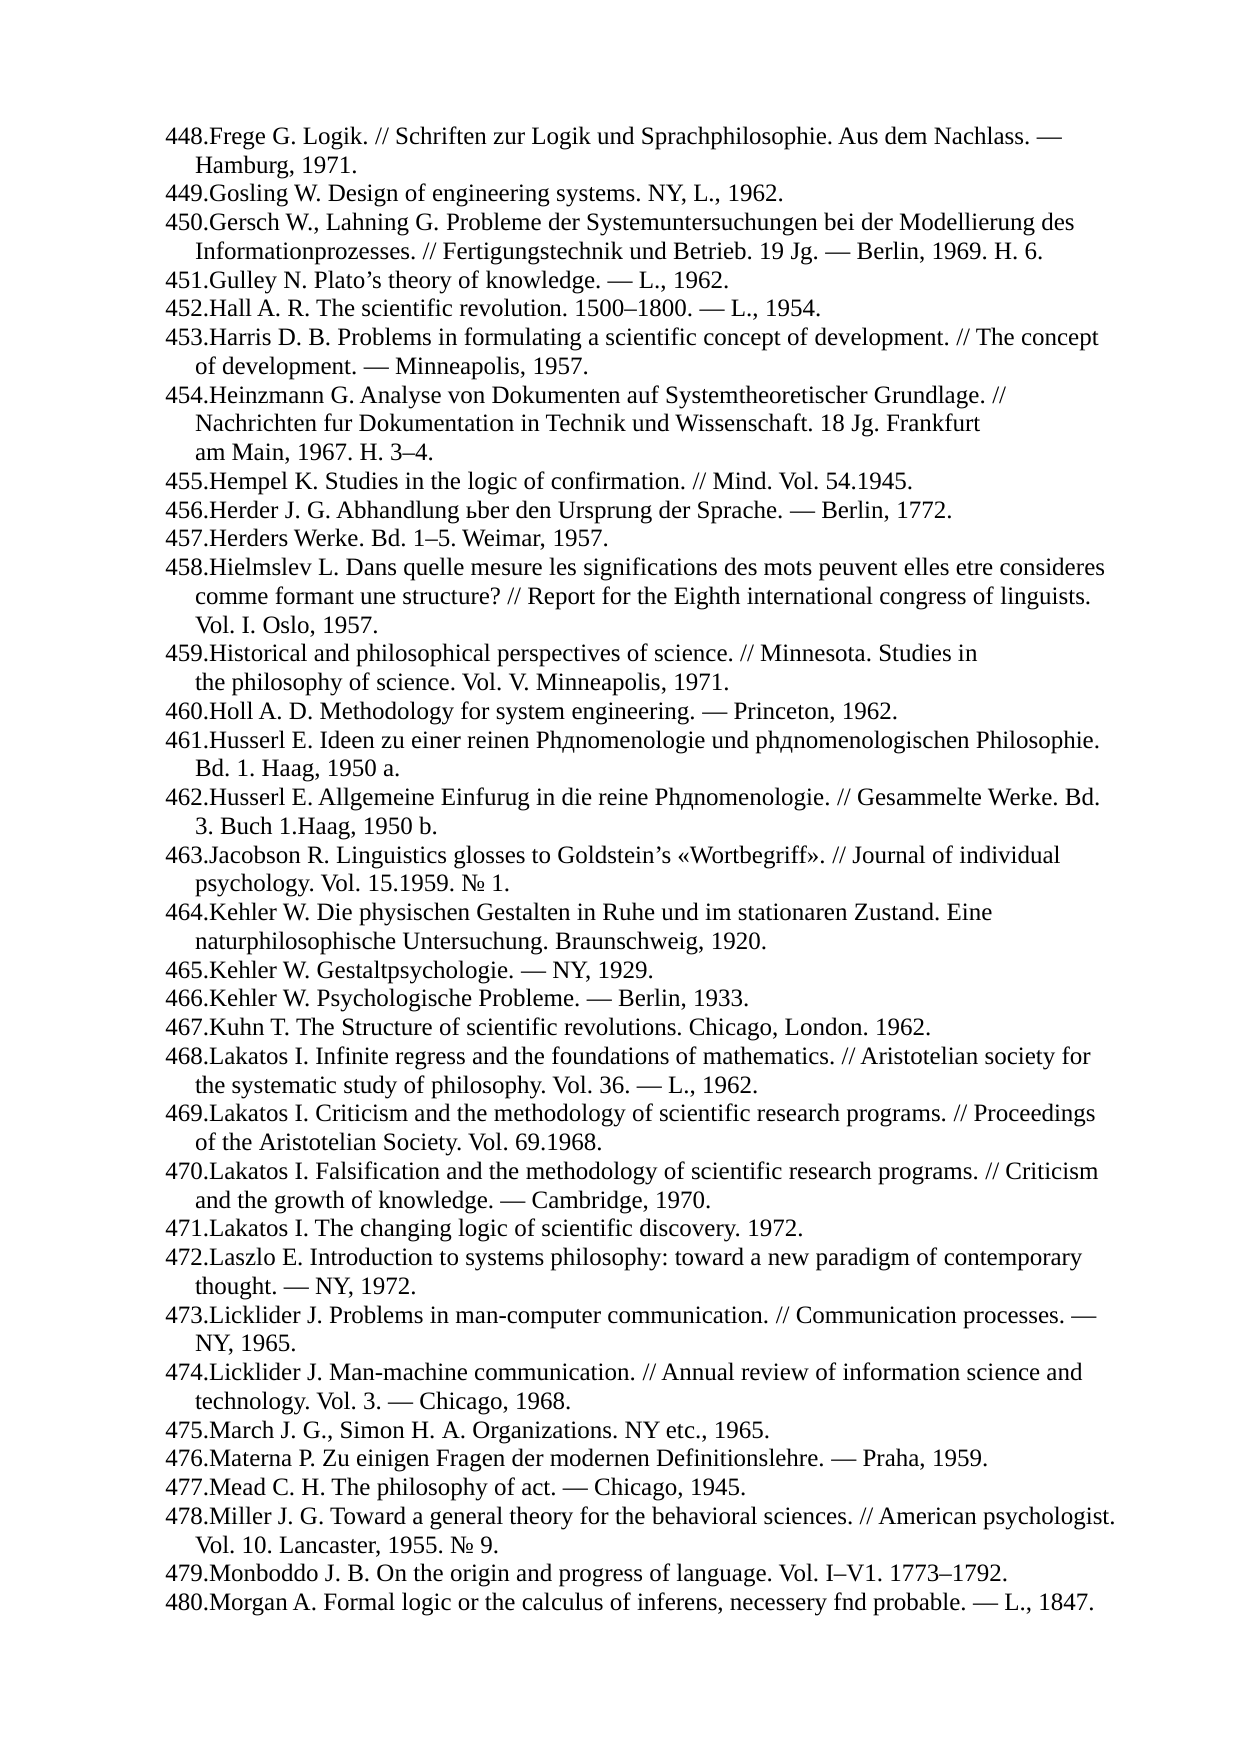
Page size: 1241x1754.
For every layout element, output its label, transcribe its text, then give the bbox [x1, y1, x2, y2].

table_header I. Работы Г. П. Щедровицкого 1957 a* Щедровицкий Г. П. «Языковое мышление» и его анализ. // Вопросы языкознания. 1957. № 1. (С. 449–465 наст. изд.). b Щедровицкий Г. П., Алексеев Н. Г. О возможных путях исследования мышления как деятельности. // Докл. АПН РСФСР. 1957. № 3; 1958. № 1,4; 1959. № 1,2, 4; 1960. № 2,4, 5,6; 1961. № 4,5; 1962. № 2–6. 1958 a* Щедровицкий Г. П. О некоторых моментах в развитии понятий. // «Вопросы философии», 1958. № 6. (С. 577–589 наст. изд.). b* Щедровицкий Г. П. О строении атрибутивного знания. Сообщения I–VI. // Докл. АПН РСФСР. 1958. № 1,4; 1959. № 1,2, 4; 1960. № 6. (С. 590–630 наст. изд.). 1959 Щедровицкий Г. П., Ладенко И. С. О некоторых принципах генетического исследования мышления. // Тезисы доклада на I съезде Общества психологов. Вып. 1. — М., 1959. 1960 a* Щедровицкий Г. П. К анализу процессов решения задач. // Докл. АПН РСФСР. 1960. № 5. (С. 667–672 наст. изд.). b Щедровицкий Г. П. Опыт анализа сложного рассуждения, содержащего решение математической задачи. (На правах рукописи). — М., 1960. c* Щедровицкий Г. П. и другие. Принцип «параллелизма формы и содержания мышления» и его значение для традиционных логических и психологических исследований. Сообщ. I–IV. // Докл. АПН РСФСР. 1960. № 2,4; 1961. № 4,5. (С. 1–33 наст. изд.). 1961 a Щедровицкий Г. П. О взаимоотношении формальной логики и неопозитивистской «логики науки». // Диалектический материализм и современный позитивизм. — М., 1961. b Щедровицкий Г. П. Технология мышления. // Известия. 1961. № 234. 1962 a* Щедровицкий Г. П. О различии исходных понятий «формальной» и «содержательной» логик. // Методология и логика наук. Учёные зап. Том. ун-та. № 41. — Томск, 1962. (С. 34–49 наст. изд.). b Щедровицкий Г. П. Усвоение мышления и проблемы творческой активности учащихся // О психологических особенностях творческой активности учащихся. Тезисы доклада на межвуз. конф. — М., 1962. с Щедровнцкий Г. П., Якобсон С. Г. К анализу процессов решения простых арифметических задач. Сообщения I–V. // Докл. АПН РСФСР. 1962. № 2–6. 1963 a Щедровицкий Г. П. О месте логики в психолого-педагогических исследованиях. // Тезисы доклада на II съезде Общества психологов. Вып. 2. — М., 1963. b Щедровицкий Г. П. К методологии педагогического исследования игры. // Материалы к симпозиуму. Ротапринт (Библиотека имени В. И. Ленина). — М., 1963. c* Щедровицкий Г. П. Методологические замечания к проблеме происхождения языка. // Науч. докл. высшей школы. Филологические науки. 1963. № 2. (С. 299–316 наст. изд.). d Якобсон С. Г., Щедровицкий Г. П. Логико-психологический анализ способов решения простых арифметических задач. // Тезисы доклада на II съезде Общества психологов. Вып. 2. — М., 1963. 1964 a* Щедровицкий Г. П. Проблемы методологии системного исследования. — М., 1964. (С. 155–196 наст. изд.). b* Щедровицкий Г. П. Игра и «детское общество». // Дошкольное воспитание. 1964. № 4. (С. 673–681 наст. изд.). c* Щедровицкий Г. П. О принципах анализа объективной структуры мыслительной деятельности на основе понятий содержательно-генетической логики. // Вопросы психологии. 1964. № 2. (С. 466–473 наст. изд.). d Щедровицкий Г. П. Место логических и психологических методов в педагогической науке. // «Вопросы философии», 1964. № 7. е Щедровицкий Г. П. О необходимости типологических исследований в психологии и педагогике. // Вопросы активизации мышления и творческой деятельности учащихся. Тезисы доклада на межвуз. конф. — М., 1964. f Щедровицкий Г. П. К характеристике критериев интеллектуального развития ребёнка. // Вопросы психологии. Тезисы доклада на респ. психол. конф. — Киев, 1964. g Щедровицкий Г. П., Костеловский В. А. К анализу средств и процессов познания пространственной формы. Сообщения I–II. // Новые исследования в педагогических науках. Вып. 2,4. — М., 1964–1965. h* Щедровицкий Г. П., Садовский В. Н. К характеристике основных направлений исследования знака в логике; психологии и языкознании. Сообщения I — III. // Новые исследования в педагогических науках, Вып. 2,4, 5. — М., 1964–1965. (С. 515–539 наст. изд.). i Щедровицкий Г. П., Юдин Э. Г. О применении понятия управления в психологических и педагогических исследованиях. // Вопросы активизации мышления и творческой деятельности учащихся. Тезисы доклада на межвуз. конф. — М., 1964. j Щедровицкий Г. П., Якобсон С. Г. Сравнительный логико-психологический анализ способов решения арифметических задач (на укр. языке). // Радяньска школа. 1964. № 6. 1965 a Щедровицкий Г. П. К характеристике наиболее абстрактных направлений методологии структурно-системных исследований. // Проблемы исследования систем и структур. — М., 1965. b Щедровицкий Г. П. Методологические замечания к проблеме типологической классификации языков. // Лингвистическая типология и восточные языки. — М., 1965. c Щедровицкий Г. П. Исследование мышления детей на материале решений простых арифметических задач. // Развитие познавательных и волевых процессов у дошкольников. — М., 1965. d Щедровицкий Г. П. О принципах классификации наиболее абстрактных направлений методологии системно-структурных исследований. // Проблемы исследования систем и структур. — М., 1965. e Лефевр В. А., Щедровицкий Г. П., Юдин Э. Г. «Естественное» и «искусственное» в семиотических системах. // Проблемы исследования систем и структур. Материалы к конференции. — М., 1965. f* Генисаретский О. И., Щедровицкий Г. П. Методологическая картина дизайна. // Программа научн. иссл. лаб. общетеор. иссл. отдела теории и методов худ. констр. ВНИИТЭ. Архив ВНИИТЭ. — М., 1965 (см. Теоретические и методологические исследования в дизайне. Избранные материалы. Ч. I. Труды ВНИИТЭ. Техн. эстетика. Вып. 61. — М., 1990). (С. 317–328 наст. изд.). g* Генисаретский О. И., Щедровицкий Г. П. Дизайн: проблемы исследований. // Программа научн. иссл. лаб. общетеор. иссл. отдела теории и методов худ. констр. ВНИИТЭ. Архив ВНИИТЭ. — М., 1965 (см. Теоретические и методологические исследования в дизайне. Избранные материалы. Ч. I. Труды ВНИИТЭ. Техн. эстетика. Вып. 61. — М., 1990). (С. 329–333 наст. изд.). 1966 a* Щедровицкий Г. П. Об исходных принципах анализа проблемы обучения и развития в рамках теории деятельности. // Обучение и развитие. Материалы к симпозиуму. — М., 1966. (С. 197–227 наст. изд). b* Щедровицкий Г. П. Методологические замечания к педагогическому исследованию игры. // Психология и педагогика игры дошкольника. — М., 1966. (С. 687–715 наст. изд.). c* Щедровицкий Г. П. Заметки о мышлении по схемам двойного знания. // Материалы к симпозиуму по логике науки. — Киев, 1966. (С. 474–476 наст. изд.). d Щедровицкий Г. П. «Естественное» и «искусственное» в развитии речи языка. // Основные проблемы эволюции языка. Материалы Всесоюз. конф. по общ. языкознанию. Ч. 1. Самарканд, 1966. e Щедровицкий Г. П. К анализу исходных принципов и понятий формальной логики. // Философ, иссл.: Труды Болгар, акад. наук. 1966. f Щедровицкий Г. П. О логическом смысле проблемы лингвистических универсалий. // Конф. по проблемам изучения универсальных и ареальных свойств языков. Тезисы доклада — М., 1966. g* Щедровицкий Г. П. О различных планах изучения моделей и моделирования. // Метод моделирования в естествознании. — Тарту, 1966. (С. 631–633 назд. изд.). h* Щедровицкий Г. П. Надежина Р. Г. Развитие детей и проблемы нравственного воспитания. // Обучение и развитие. Материалы к симпозиуму. — М., 1966. (С. 682–686 наст. изд.). i* Щедровицкий Г. П., Юдин Э. Г. Педагогика и социология. Сообщение 1. // Новые исследования в педагогических науках. Вып. 7. — М., 1966. (С. 342–349 наст. изд.). j Shchedrovitzky G. P. Methodological problem; of system research. // General Systems. 1966. Vol. XI. (Перевод работы 1964 a). k Лефевр В. А., Щедровицкий Г. П., Юдин З. Г. Анализ связей управления в социальных структурах и деятельности. (Место публикации не установлено). 1966. i* Щедровицкий Г. П. Дизайн и его наука: «художественное конструирование» — сегодня, а что дальше? // Научный отчёт по теме 0047 [1]. ВНИИТЭ. — М., 1966 (см. Теоретические и методологические исследования в дизайне. Избранные материалы. Ч. I. Труды ВНИИТЭ. Техн. эстетика. Вып. 61. — М., 1990). (С. 334–341 наст. изд.). 1967 a Щедровицкий Г. П. О методе семиотического исследования знаковых систем. // Семиотика и восточные языки. — М., 1967. b* Щедровицкий Г. П. О специфических характеристиках логико-методологического исследования науки. // Проблемы исследования структуры науки. — Новосибирск, 1967. (С 350–359 наст. изд.). c* Щедровицкий Г. П. Что значит рассматривать язык как знаковую систему? // Материалы к конференции «Язык как знаковая система особого рода». — М., 1967. (С. 540–544 наст. изд.). d Щедровицкий Г. П., Дубровский В. Я. Научное исследование в системе «методологической работы». // Проблемы исследования структуры науки. — Новосибирск, 1967. e Щедровицкий Г. П., Розин В. М. Концепция лингвистической относительности Б. Л. Уорфа и проблемы исследования «языкового мышления». // Семиотика и восточные языки М., 1967. f Schedrovitsky G. P. Concerning the analysis of initial hriniciples and conceptions of formal logic. // Systematics. Vol. 5.1967. № 2. (Перевод работы 1966 е). g* Лефевр В. А., Щедровицкий Г. П., Юдин 3. Г. «Естественное» и «искусственное» в семиотических системах. // Семиотика и восточные языки. — М., 1967. (С. 50–56 наст. из/].). 1968 a Щедровицкий Г. П. Система педагогических исследований (методологический анализ). // Педагогика и логика. — М., 1968. b Щедровицкий Г. П. К анализу структуры, оснований и метода эвристики. // IV Всесоюз. симпозиум по кибернетике. Материалы симпозиума. Тбилиси, 1968. с Щедровицкий Г. П. Модели новых фактов для логики. // «Вопросы философии», 1968. № 4. d Schedrovitsky G. P. Concerning the analysis of initial hriniciples and conceptions of formal logic. // General Systems. Vol. XIII. 1 968. (Перевод работы 1966 е). е Scedrovickij G. P. Methodologische Bemerkungen zum Problem einer typologischen Klassifikation der Sprachen. // Linguistics. 1968. № 42. (Перевод работы 1965 b). f* Щедровицкий Г. П. Лингвистика, психолингвистика, теория деятельности. // Теория речевой деятельности. — М., 1968. (С. 360–366 наст. изд.). 1969 a* Щедровицкий Г. П. Проблема объекта в системном проектировании. // Вторая Всесоюз. конференция по технической кибернетике. Тезисы доклада — М., 1969. (С. 399–400 наст. изд.). b Щедровицкий Г. П. Методологический смысл проблемы лингвистических универсалий. // Языковые универсалии и лингвистическая типология. — М., 1969. 1970 Щедровицкий Г. П. О системе педагогических исследований (методологический анализ). // Оптимизация процессов обучения в высшей и средней школе. Душанбе, 1970. 1971 a Щедровицкий Г. П. Значения как конструктивные компоненты знака. // Вопросы семантики. Тезисы доклада — М., 1971. b Щедровицкий Г. П. Человек и деятельность в инженерно-психологических исследованиях. // Проблемы инженерной психологии. Вып. 1. — М., 1971. с Щедровицкий Г. П. Понимание как компонента исследования знака. // Вопросы семантики. Тезисы доклада — М., 1971. d Щедровицкий Г. П. О типах знаний, получаемых при описании сложного объекта, объединяющего «парадигматику» и «синтагматику». // Актуальные проблемы лексикологии. Докл. лингвист, конф. Ч. 1. Томск. 1971. e Щедровицкий Г. П. «Логическое» и «лингвистическое» в знаках (к характеристик е материал а терминологической работы). // Семиотические проблемы языков науки, терминологии и информатики. Ч. 1. — М., 1971. f Щедровицкий Г. П. К проблеме существования терминов в тексте и в парадигматических системах. // Семиотические проблемы языков науки, терминологии и информатики. Ч. 2. — М., 1971. g Щедровицкий Г. П. Значения и знания. // Актуальные проблемы лексикологии. Тезисы доклада Ч. 2. — Новосибирск, 1971. h Щедровицкий Г. П. Деятельность и понятие деятельности. // Материалы IV Всесоюз. съезда Общества психологов. Тбилиси, 1971. i Schedrovitsky G. P. Configuration as a method of construction of complex knowledge. // Systematics. Vol. 8.1971. № 4. j Щедровицкий Г. П. Проблема соотношения логических и психологических исследований мышления в истории советской психологии. // Материалы IV Всесоюз. съезда Общества психологов. Тбилиси, 1971. 1972 a Щедровицкий Г. П. Цели и продукты терминологической работы (методологические заметки о процессах становления терминологической деятельности). // Актуальные проблемы лексикологии. — Новосибирск, 1972. b Stschedrowitzky G. P. Die Struktur des Zeichens: Sinn und Bedeutung. // Ideen des exakten Wissens. Wissenschaft und Technik in der Sowjetunion. 1972. № 12. 1973 a* Щедровицкий Г. П. Системно-структурный подход в анализе и описании эволюции мышления. // Мышление и общение. Материалы Всесоюз. симпозиума. Алма-Ата, 1973. (С. 477–480 наст. изд.). b Щедровицкий Г. П. Структура знака: смыслы и значения. // Проблемы лексикологии. — Минск, 1973. c Щедровицкий Г. П., Дубровский В. Я. Проблема объекта в системном проектировании. // Методология исследования проектной деятельности. Тез. сообщ. Всесоюз. науч. конф. «Автоматизация проектирования как комплексная проблема совершенствования проектного дела в стране». Сб. 2. — М., 1973. d Щедрювицкий Г. П., Надежина Р. Г. О двух типах отношений руководств а в групповой деятельности детей. // Вопросы психологии. 1973. № 5. е Щедровицкий Г. П., Якобсон С. Г. Заметки к определению понятий «мышление» и «понимание». // Мышление и общение. Материалы Всесоюз. симпоз. Алма-Ата, 1973. 1974 a* Щедровицкий Г. П. Смысл и значение. // Проблемы семантики. — М., 1974. (С. 545–576 наст. изд.). b* Щедровицкий Г. П. Системное движение и перспективы развития системно-структурной методологии. Обнинск, 1974. (С. 57–88 наст. изд). с* Щедровицкий Г. П. Два понятия системы. // Труды XIII Межд. Конгресса по истории науки и техники. Т. 1а. — М., 1974. (С. 228–232 наст. изд). d Щедровицкий Г. П. Коммуникация, деятельность, рефлексия. // Исследование речемыслительной деятельности. Алма-Ата, 1974. e Щедровицкий ГЛ. Логико-психологический анализ процедур и способов решения простых арифметических задач. // Психолого-педагогические проблемы обучения и развития. Душанбе, 1974. 1975 a* Щедровицкий Г. П. Автоматизация проектирования и задачи развития проектировочной деятельности. // Разработка и внедрение автоматизированных систем в проектировании (теория и методология). — М., 1975. (С. 401–436 наст. изд.). b* Щедровицкий Г. П. Проблема исторического развития мышления. // Генетические и социальные проблемы интеллектуальной деятельности. Алма-Ата, 1975. (С. 496–514 наст. изд.). а* Щедровицкий Г. П. Исходные представления и категориальные средства теории деятельности (Приложение I к 1975 а’). (С. 233–280 наст. изд.). а* Щедровицкий Г. П. Общая идея метода восхождения от абстрактного к конкретному (Приложение II к 1975 а’). e* Щедровицкий Г. П. Категории «процесс — механизм» в контексте исследования развития (Приложение III к 1975 а»). f* Щедровицкий Г. П. Генетическое восхождение (Приложение IV к 1975 а’). 1976 Щедровицкий Г. П. Проблемы построения системной теории сложного «популятивного» объекта. // Системные исследования. Ежегодник 1975. — М., 1976. 1977 a Щедровицкий Г. П., Щедровицкий П. Г. Проблематизация и проблемы в процессах программирования решения задач. // Логика научного поиска. Тезисы доклада Свердловск, 1977. 1978 a Щедровицкий Г. П. Методологический подход как средство объединения знаний из разных научных предметов. // Методологические аспекты взаимодействия общественных, естественных и технических наук. Тез докл. М. — Обниск, 1978. b Аросьев Д. Л., Астахов В. И., Щедровицкий Г. П. Средства и методы проектирования годичного цикла спортивной подготовки. Макет учебно-деловой игры. // Отчёт КНГ МОГИФК по теме № 05–139–21.1978. 1979 a Щедровицкий Г. П. Комплексная организация научно-исследовательских работ как социотехническая систем а. // Комплексный подход к научному поиску: проблемы и перспективы. Ч. 2. — Свердловск, 1979. b Поливанова С. Б., Щедровицкий Г. П. Методологическая организация мышления и деятельности как условие и средство комплексной организации НИР. // Комплексный подход к научному поиску: Проблемы и перспективы. Ч. 2. — Свердловск, 1979. 1981 a* Щедровицкий Г. П. Принципы и общая схема методологической организации системно-структурных исследований и разработок. // Системные исследования: Методологические проблемы. Ежегодник 1981. — М., 1981. (С. 88–114 наст. изд.). b Щедровицкий Г. П. О двух способах структурно-системного представления объектов. // Машинные методы обнаружения закономерностей. Рига, 1981. 1982 Shchedrovitsky C. P. Methodological organization of systems-structural research and development: principles and general scheme. // General Systems. Vol. XXVII. 1982. (Перевод работы 1981 a*). 1983 a Щедровицкий Г. П. Организационно-деятельностная игра как новая форма организации коллективной мыследеятельности. // Методы исследования, диагностики и развития международных трудовых коллективов. — М., 1983. b Щедровицкий Г. П. Системо-деятельностный подход в анализе и оценке места и функций естественнонаучных картин мира в современном мировоззрении. // Научная картина мира как компонент современного мировоззрения. Материалы симпозиума. М. — Обнинск, 1983. с* Щедровицкий Г. П., Котельников С. И. Организационно-деятельностная игра как новая форма организации и метод развития коллективной мыследеятельности. // Нововведения в организациях. Труды семинара. ВНИИ системных исследований. — М., 1983. (С. 115–142 наст. изд.). 1984 Щедровицкий Г. П. Синтез знаний: проблемы и методы. // На пути к теории научного знания. — М., 1984. (С. 634–666 наст. изд.). 1985 a Ойзерман М. Т., Рац М. В., Щедровицкий Г. П. Научные и практические вопросы создания проектов, эффективно реализуемых с точки зрения инженерных изысканий. // Проблемы методологии и технологии инженерных изысканий. — М., 1985. b Наградова Е. Я., Щедровицкий Г. П. Категории сложности изыскательных работ как объект исследований с системо-деятельностной точки зрения. // Проблемы методологии и технологии инженерных изысканий. — М., 1985. с Shchedrovitsky C. P. Methodological organization of systems-structural research and development: principles and general scheme. // Systems Research, II. Methodological Problems. 1985. (Перевод работы 1981 a*). 1987 a* Щедровицкий Г. П. Схема мыследеятельности — системно-структурное строение, смысл и содержание. // Системные исследования. Методологические проблемы. Ежегодник 1986. — М., 1 987. (С. 281–298 наст. изд.). b Щедровицкий Г. П. Методологический подход как средство объединения знаний из разных научных предметов. // Методологические аспекты взаимодействия общественных, естественных и технических наук. Тезисы доклада и выст. Ч. I–II. М. — Обнинск, 1987. 1991 Щедровицкий Г. П. Методологический смысл оппозиции натуралистического и системо-деятельностного подходов. // «Вопросы методологии». 1991. № 2. (С. 143–154 наст. изд.). II. Работы других авторов Автоматизация в проектировании. — М., 1972. Акофф Р. Л. О природе систем. // Изв. АН СССР. Техн. кибернетика. 1971. № 3. Акофф Р. Л. Планирование в больших экономических системах. — М., 1972. Акофф Р. Искусство решения проблем. — М., 1982. Акофф Р. Планирование будущего корпорации. — М., 1985. Алексеев И. С. Возможная модель структуры физического знания. // Проблемы истории и методологии научного познания. — М., 1974 а. Алексеев И. С. Принцип детерминизма и физическая картина реальности. // Философия и естествознание. — М., 1974 b. Алексеев Н. Г. Проблема управления мыслительной деятельностью при решении алгебраических задач и их классификация. // Вопросы активизации мышления и творческой деятельности учащихся. Тезисы докладов на межвузовской конференции. — М., 1964. Алексеев Н. Г. Формирование осознанного решения учебной задачи. // Педагогика и логика. — М., 1968. Алексеев Н. Г., Москаева А. С. О некоторых психологических проблемах при решении текстовых задач. // Психологія навчання і виховання. Тезисы докладов на республиканской психологической конференции. — Киев, 1964. Аристотель. Метафизика. М, 1937 а. Аристотель. О душе. — М., 1937 b. Аристотель. Физика. — М., 1937 с. Аристотель. Аналитики. — М., 1952. Аристотель. Сочинения. В 4-х т. — М., 1978. Асмус В. Ф. Логика. — М., 1947. Асмус В. Ф. Шарль Серрюс и логика отношений. // Ш. Серрюс. Опыт исследования значения логики. — М., 1948. Афанасьев В. Г. Научное руководство социальными процессами. // Коммунист. 1965. № 12. Афанасьев В. Г. Об интенсификации развития социалистического общества (проблемы взаимодействия науки, техники и управления). — М., 1969. Ахманов А. С. Формы мысли и законы формальной логики. К вопросу о предмете формальной логики. // Вопросы логики. — М., 1955. Ахманов А. С. Логическое учение Аристотеля. — М., 1960. Бакрадзе К. Логика. Тбилиси, 1951. Беккер Г., Босков А. Современная социологическая теория. — М., 1962. Бернштейн Н. А. Некоторые назревающие проблемы регуляции двигательных актов. // Вопросы психологии. 1957. № 6. Вир Ст. Кибернетика и управление производством. — М., 1963. Блауберг И. В., Садовский В. Н., Юдин Э. Г. Системный подход: предпосылки, проблемы, трудности. — М., 1969. Блауберг И. В., Юдин Э. Г. Становление и сущность системного подхода. — М., 1973. Богданов А. А. Всеобщая организационная наука (тектология). В 3-х т. Восьмое издание. Москва-Берлин, 1925–1929. Большие системы: теория, методология, моделирование. — М., 1971. Больцман Л. Лекции по кинетической теории газов. — М., 1956. Борджану К. О научном характере понятия прогресса. // Проблемы философии. — М., 1960. Бродский И. Н., Серебрянников О. Ф. О характере современной формальной логики II Вопросы философии. 1964. № 2. Бутлеров A. M. Альдегиды, кетоны и нитропроизводные жирного ряда. Специальный куре органической химии. 1875. Ветров А. А. Математическая логика и современная формальная логика. // «Вопросы философии», 1964. № 2. Вико Дж. Основания новой науки об общей природе наций. — Л., 1940. Виндельбанд В. Принципы логики. // Логика. Вып. 1. М, 1913. Винер Н. Кибернетика. — М., 1958. Витгенштейн Л. Логико-философский трактат. — М., 1959. Войшвилло Е. К. К вопросу о предмете логики. // Вопросы логики. — М., 1955. Волков Г. Н. Социология науки. Социологические очерки научно-технической деятельности. — М., 1968. Волков Г. Научно-техническая революция: естествознание и обществоведение. // Правда. 1973, 25 февр. Восхождение от абстрактного к конкретному. // Филее, энцикл. Т. 1. — М., 1960. Выготский Л. С. Мышление и речь. Психологические исследования. — М.-Л., 1934. Выготский Л. С. Избранные психологические исследования. — М., 1956. Выготский Л. С. Развитие высших психических функций. — М., 1960. Галилей Г. Беседы и математические доказательства… // Сочинения. Т. 1. — М.-Л., 1934. Галилей Г. Диалог о двух главных системах мира — птоломеевой и коперниковой. — М.-Л., 1948. Гальперин П. Я., Талызина Н. Ф. Формирование начальных геометрических понятий на основе организованного действия учащихся. // Вопросы психологии. 1957. № 1. Гвишиани Д. М. Управление — прежде всего наука. // Известия, 1963, № 118. Гвишиани Д. М. Предисловие. // Дейнеко О. А. Методологические проблемы науки управления производством. — М., 1971. Гвишиани Д. М. Организация и управление. — М., 1972. Гвишиани Д. М., Каменицер С. Е. Научно организовать труд по управлению производством. // Социалистический труд. 1965. № 2. Гвишиани Д. М., Лисичкин В. А. Системы прогнозирования в планировании и управлении научными исследованиями и разработками. — М., 1969. Гегель Г. В. Ф. Энциклопедия философских наук. Ч. 1. Логика. // Сочинения. Т. 1. — М., 1934. Гегель Г. В. Ф. Наука логики. // Сочинения. Т. 5–6. — М., 1937. Гейтинг А. Обзор исследований по основаниям математики. — М., 1936. Гелернтер Г. А., Рочестер Н. Интеллектуальное поведение машин, решающих задачи. // Психология мышления. — М., 1965. Генисаретский О. И. Специфические черты объектов системного исследования. // Проблемы исследования систем и структур. — М., 1965. Генисаретский О. И. Логический смысл моделей и моделирования. // Метод моделирования в естествознании. Тезисы доклада и выступлений на симпоз. — Тарту, 1966 а. Генисаретский О. И. Проблема смысла в содержательно-генетической логике. // Методология и логика науки. — М., 1966 b. Генисаретский О. И. Понятие о деятельности. Деятельность проектирования. // дизайн в сфере проектирования. Методологическое исследование. Т. 1. Архив ВНИИТЭ. № 470.1967. Генисаретский О. И. Опыт моделирования представляющей и рефлектирующей способностей сознания. // Всесоюзный симпозиум по кибернетике. Тбилиси, 1968. Генисаретский О. И. Опыт методологического конструирования общественных систем. // Моделирование социальных процессов. — М., 1970. Генисаретский О. И. Методологическая организация системной деятельности. // Разработка и внедрение автоматизированных систем в проектировании (теория и методология). — М., 1975. Гердер И. Г. Трактат о происхождении языка. // Гердер И. Г. Избранные сочинения. — М.-Л., 1959. Гессе Г. Игра в бисер. — М., 1969. Гилберт Д. Основания геометрии. — М., 1948. Гилберт Д., Аккерман В. Основы теоретической логики. — М., 1947. Глушков В. М. Построение автоматизированных систем управления. // Актуальные проблемы управления. — М., 1972. Гоббс Т. Избранные произведения. В 2-х т. — М., 1965. Головнях В. В. Комплексирование оптимизационных, имитационных и логико-лингвистических моделей в автоматизированных системах управления летательным аппаратом. // Вопросы кибернетики. Вып. 121. — М., 1986. Горохов В. Г. Методологический анализ системотехники. — М., 1982 а. Горохов В. Г. Современные комплексные научно-технические дисциплины. // «Вопросы философии», 1982 b. № 7. Гослинг Б. Проектирование систем. // Перевод № 567 ГКРЭ СССР. 1964. Греневский Т. Кибернетика без математики. — М., 1964. Григорьев Э. П. Проектный метод прогнозирования и его использование при формировании бытовой предметной среды. // Проблемы прогнозирования материально-предметной среды Труды ВНИИТЭ. Техн. эстетика. Вып. 2. — М., 1972. Гропп P. O. К вопросу о марксистской диалектической логике как системе категорий. // «Вопросы философии», 1959. № 1. Грушин Б. А. Логические и исторические приёмы исследования в «Капитале» К. Маркса. // Вопросы философия. 1955. № 4. Грушин Б. А. О приёмах и способах воспроизведения в мышлении исторических процессов развития. // Канд. диссертация. МГУ, 1957. Грушин Б. А. Маркс и современные методы исторического исследования. // «Вопросы философии», 1958. № 3. Грушин Б. А. Очерки логики исторического исследования. — М., 1961. Грушин Б. А. Процесс развития (логическая характеристика категории в свете задач исторической науки). // Проблемы методологии и логики наук. — Томск, 1962. Гуд Г. Х., Макол Р. Э. Системотехника: введение в проектирование больших систем. — М., 1962. Гудожник Г. С. Научно-технический прогресс: сущность, основные тенденции. — М., 1970. Гуковский М. А. Механика Леонардо да Винчи. — М.-Л., 1947. Гуссерль Э. Пролегомены к чистой логике. // Гуссерль Э. Логические исследования. Ч. 1. — СПб., 1909. Гущин Ю. Ф., Дубровский В. Я, ЩедровицкийЛ. П. К понятию «системное проектирование». // Большие информационно-управляющие системы. — М., 1969. Гущин Ю. Ф., Дубровский В. Я., Щедровицкий Л. П. О методических принципах инженерно-психологического проектирования. // Проблемы инженерной психологии. Вып. 1. — М., 1971. Гэлбрейт Дж. Новое индустриальное общество. — М., 1969. Дворецкий И. Х. Древнегреческо-русский словарь. — М., 1958. Дейнеко О. А. Методологические проблемы науки управления производством. — М., 1971. Джемпер М. Понятие массы в классической и современной физике. — М., 1967. Джонсон Ф. и другие. Системы и руководство (теория систем и руководство системами). — М., 1971. Дизайн в сфере проектирования. Методологическое исследование. Т. 1 / Под ред. Г. П. Щедровицкого и О. И. Генисаретского. // Архив ВНИИТЭ. № 470.1967. Диксон Дж. Проектирование систем: изобретательство, анализ и принятие решений. — М., 1969. Дубовская В. И. К вопросу о связях теории с компонентами учебной деятельности. // Проблемы исследования систем и структур. Материалы к конференции. — М., 1965. Дубровский В. Я. О природе и основаниях эффективности эвристических методов. // IV Всесоюзный симпозиум по кибернетике, (материалы симпозиума). Тбилиси, 1968. Дубровский В. Я. К проблеме распределения функций в системах «человек — машина». // Большие информационно-управляющие системы. — М., 1969. Дубровский В. Я. Об одной модели деятельности проектирования. // Проблемы инженерной психология. Вып. 1. — М., 1971 а. Дубровский В. Я. Проблема знаний в инженерно-психологическом проектировании. // Проблемы инженерной психологии. Вып. 1. — М., 1971 b. Дубровский В. Я., Щедровицкий Л. П. Проблема распределения функции в системах «человек — машина». // Инженерно-психологическое проектирование. Вып. 1. — М., 1970 а. Дубровский В. Я., Щедровицкий Л. П. Инженерная психология и развитие системного проектирования. // Инженерно-психологическое проектирование. Вып. 2. — М., 1970 b. Дубровский В. Я., Щедровицкий Л. П. Проблемы системного инженерно-психологического проектирования. — М., 1971 а. Дубровский В. Я., Щедровицкий Л. П. Социальное назначение инженерной психологии. // Проблемы инженерной психологии. Вып. 1. — М., 1971 b. Дубровский В. Я., Щедровицкий Л. П. Концепция машинизации проектирования как вида мыслительной деятельности. // Методология исследования проектной деятельности. Всесоюз. науч. конф. «Автоматизация проектирования как комплексная проблема совершенствования проектного дела в стране». Сб. 2. — М., 1973. Дубровский В. Я., Щедровицкий Л. П. Проблемы модификации в системном проектировании. // Разработка и внедрение автоматизированных систем в проектировании (теория и методология). — М., 1975. Дынин Б. С. К вопросу о характере проблем методологии. // Философия, методология, наука. — М., 1972. Евенко Л. И. Системный анализ — инструмент обоснования управленческих решений. // США: экономика, политика, идеология. 1970. № 8. Ельмслев Л. Пролегомены к теории языка. // Новое в лингвистике. Вып. 1. — М., 1960. Емельянов С. В. Современные проблемы научного управления. // Цикл лекций о со временных методах планирования и управления народным хозяйством. — М., 1970. Емельянов С. В. Организационные системы управления: принципы построения структурных схем. // Актуальные проблемы управления. — М., 1972. Епископосов Г. Л. Техника и социология. — М., 1967. Жимерин Д. Г. Проблемы автоматизации управления. // Автоматизированные системы управления. — М., 1972. Жолковский А. К. Предисловие. // Машинный перевод и прикладная лингвистика. 1964. № 8. Жолковский А. К. и другие. О принципиальном использовании смысла при машинном переводе. // Труды Института точной механики и вычислительной техники. Машинный перевод — 1961. Вып. 2. — М., 1961. Жолковский А. К., Мельчук И. А. К построению действующей модели языка «Смысл-текст». // Машинный перевод и прикладная лингвистика. 1969. № 11. Заде Л., Дезоер Ч. Теория линейных систем. — М., 1970. Замошкин Ю. А. Психологическое направление в современной буржуазной социологии. — М., 1958. ЗигвартХ. Учение о суждении, понятии и выводе. // Зигварт X. Логика. Т. 1. — СПб., 1908 а. ЗигвартХ. Учение о методе. // Зигварт X. Логика. Т. 2. Вып. 1. — СПб., 1908 b. Зиновьев А. А. Восхождение от абстрактного к конкретному (на материале «Капитала» К. Маркса). // Канд. диссертация. — М., 1954. Зиновьев А. А. Логическое строение знаний о связях. // Логические исследования. — М., 1959 а. Зиновьев А. А. Следование как свойство высказываний о связях. // Науч. докл. высшей школы. Философские науки. 1959 b. № 3. Зиновьев А. А. 06 одной программе исследования мышления. // Докл. АПН РСФСР. 1959 с. № 2. Зиновьев А. А. О логической природе восхождения от абстрактного к конкретному. // Филос. энцикл. Т. 1. — М., 1960 а. Зиновьев А. А. К вопросу о методе исследования знаний (высказывания о связях). // Докл. АПН РСФСР. 1960 b. № 3. Зиновьев А. А. К определению понятия связи. // «Вопросы философии», 1960 с. № 8. Зиновьев А. А. Логика высказываний и теория вывода. — М., 1962. Зиновьев А. А. Об основных понятиях и принципах логики науки. // Логическая структура научного знания. — М., 1965. Зиновьев А. А., Ревзин И. И. Логическая модель как средство научного исследования. // «Вопросы философии», 1960. № 1. Зинченко А. П. Игра. В Харькове проведён экспертный семинар по теме «Учебно-воспитательный процесс в ВУЗе». // Архитектура. Приложение к «Строительной газете» от 25 апреля 1982. Зинченко А. П. Игровая форма межпрофессионального обсуждения градостроительных проблем. // Строительство и архитектура. 1983. № 8. Зинченко П. И. Проблема непроизвольного запоминания. // Научные записки Харьковского государственного педагогического института иностранных языков. Т. 1.1939. Ильенков Э. В. Диалектика абстрактного и конкретного в «Капитале» К. Маркса. — М., 1960. Ильенков Э. В. Предмет логики как науки в новой философии. // «Вопросы философии», 1965. № 5. Ильенков Э. В. К истории вопроса о предмете логики как науки. // «Вопросы философии», 1966. № 2. Ильенков Э. В. Идеальное. // Филос. энцикл. Т. 2. — М., 1962. Исследования по общей теории систем. — М., 1969. Калман Р. и другие. Математическая теория систем. — М., 1971. Кант И. Критика чистого разума. — СПб., 1907. Кант И. Логика. — СПб., 1915. Кантор Г. Учение о множествах. // Новые идеи в математике. Сб. 6. — СПб., 1914. Квейд Э. Анализ сложных систем (методология анализа при подготовке военных решений). — М., 1969. Кибернетический сборник. Вып. 1. — М., 1960. Клини С. К. Введение в метаматематику. — М., 1957. Климовская Г. И. Опыт псевдогенетического поиска языковых универсалий. // Языковые универсалии и лингвистическая типология М., 1969. Клир Дж. Абстрактное понятие системы как методологическое средство. // Исследования по общей теории систем. — М., 1969. Комплексный подход к научному поиску: проблемы и перспективы. В 2-х ч. — Свердловск, 1979. Кон И. С. О понятии исторического прогресса. // Проблемы развития в природе и обществе. — М.-Л., 1958. Кон И. С. Прогресс общественный. // Филос. энцикл. Т. 4. — М., 1967. Кондильяк Э. Б. Трактат о системах. — М., 1938. Кондорсэ Ж. А. Эскиз исторической картины прогресса человеческого разума. — М., 1936. Кондрашов И. А. К вопросу о происхождении языка. // Вопросы языкознания в свете трудов И. В. Сталина. — М., 1950. Копнин П. В., Крымский С. Б. Заметки о логике современной и традиционной. // «Вопросы философии», 1965, № 7. Коссериу Э. Синхрония, диахрония и история//Новое в лингвистике. Вып. III. — M., 1963. Косыгин Ю. А. Методологические вопросы системных исследований в геологии. // Геотектоника. 1970. № 2. Котарбиньский Т. Избранные произведения. — М., 1963. Кремянский В. И. Некоторые особенности организмов как «систем» с точки зрения физики, кибернетики и биологии. // «Вопросы философии», 1958. № 8. Кузьмин В. П. Принцип системности в теории и методологии К. Маркса. — М., 1976. Кузнецов Б. Г. Беседы по теории относительности. — М., 1960. Курс для высшего управленческого персонала. — М., 1970. Кутта Ф. Человек. Труд. Техника. — М., 1970. Кутюра Л. Философские принципы математики. — СПб., 1913. Куффиньяль Л. Кибернетика — искусство управления. // Наука и человечество 1963. — М., 1963. Ладенко И. С. Об отношении эквивалентности и его роли в некоторых процессах мышления. // Докл. АПН РСФСР. 1958 а. № 1. Ладенко И. С. О процессах мышления, связанных с установлением отношения эквивалентности. // Докл. АПН РСФСР. 1958 b. № 2. Ладенко И. С. Проблемы обоснования математики и логической эмпиризм. // Диалектический материализм и современный позитивизм. — М., 1961. Лакатос И. Доказательства и опровержения. Как доказываются теоремы. — М., 1967. Ланге О. Целое и развитие в свете кибернетики. // Исследования по общей теории систем. — М., 1969. Лапин И. И., Пригожин А. И. «Социальные инновации» — новое направление в организационной психологии на Западе. // Психологический журнал. Т. 3.1982. № 5. Лейбниц Г. Новые опыты о человеческом разуме. — М.-Л., 1936. Лекторский В. А., Садовский В. Н. О принципах исследования систем (в связи с общей теорией систем Л. Берталанфи). // «Вопросы философии», 1960. № 8. Лекторский В. А. и другие. История предмета философии. // Филос. энцикл. Т. 5. — М., 1970. Ленин В. И. Философские тетради. // ПСС. Четвёртое издание. Т. 38. — М., 1958. Ленин В. И. Материализм и эмпириокритицизм. // ПСС. Т. 18.. — М., 1961 Ленин В. И. Империализм, как высшая стадия капитализма. // ПСС. Т. 27. — М., 1962 Леонтьев А. А. Психолингвистика. — Л., 1967. Леонтьев А. А. Язык, речь, речевая деятельность. — М., 1969. Леонтьев А. Н. Психологические основы дошкольной игры. // Проблемы развития психики. — М., 1959. Леонтьев А. Н. Проблемы развития психики. — М., 1959. Леонтьев А. Н. О некоторых перспективных проблемах советской психологии. // Вопросы психологии. 1967. № 6. Леонтьев А. Н. Автоматизация и человек. // Психологические исследования. Вып. 2. — М., 1970. Лефевр В. А. О способах представления объектов как систем. // Тезисы доклада симп. «Логика научного исследования» и семинара логиков. — Киев, 1962. Лефевр В. А. О различии «процесса решения» и «способа решения» задач. // Тезисы доклада на II съезде Общества психологов. — М., 1963. Лефевр В. А. О самоорганизующихся и саморефлексивных системах и их исследовании. // Проблемы исследования систем и структур. — М., 1965. Лефевр В. А. Конфликтующие структуры. — М., 1967. Лефевр В. А. О способах представления объектов как систем. // Философские проблемы современного естествознания. Вып. 14. — Киев, 1969. Лефевр В. А. Системы, нарисованные на системах. // Системный метод и современная наука. Вып. 1. — Новосибирск, 1970. Лефевр В. А., Дубовская В. И. Способ решения задач как содержание обучения. // Новые исследования в педагогических науках». Вып. 4. — М., 1965. Лисицин В. Н., Попов Г. Х. О науке управления. // Плановое хозяйство. 1968. № 3. Логика научного поиска (тезисы доклада к Всесоюз. симп.). Ч. 1. — Свердловск, 1977. Логические исследования. — М., 1959. Локк Дж. Избранные философские произведения. Т. 1. — М., 1960. Ломов Б. Ф. Человек и техника. — М., 1966. Лосев А. Ф. Платон. // Филос. энцикл. Т. 4. — М., 1967. Луканин Р. К., Касымжанов А. Х. Об исходных моментах проблемы взаимоотношения диалектики и формальной логики. // Актуальные проблемы диалектической логики (мат. Всесоюз. симп. по диалектической логике). Алма-ата, 1971. Лукасевич Я. Аристотелевская силлогистика с точки зрения современной формальной логики. — М., 1959. Любищев А. А. Значение и будущее систематики. // Природа. 1971. № 2. Маковельский А. О. История логики. — М., 1967. Максвелл Дж. К. Избранные сочинения по теории электромагнитного поля. — М., 1938. Мамардашвили М. К. Процесс анализа и синтеза. // «Вопросы философии», 1958. № 2. Мамардашвили М. К. Некоторые вопросы исследования истории философии как истории познания. // «Вопросы философии», 1959. №: 12. Мамардашвипи М. К. Формы и содержание мышления (к критике гегелевского учения о формах познания). — М., 1968 а. Мамардашвили М. К. Анализ сознания в работах К. Маркса. // «Вопросы философии», 1968 b. № 6. Марков И. Б. Научно-техническая революция: анализ, перспективы, последствия. — М., 1971. Маркс К. К критике политической экономии. — М., 1952. Маркс К. Капитал. Т. 1. — М., 1955 а. Маркс К. Тезисы о Фейербахе. // Маркс К. и Энгельс Ф. Сочинения. Второе издание. Т. З. — М., 1955 b. Маркс К. Экономическо-философские рукописи 1884 года. // Маркс К. и Энгельс Ф. Из ранних произведений. — М., 1956. Маркс К. Теории прибавочной стоимости (IV том «Капитала»). // Маркс К. и Энгельс Ф. Сочинения. Т. 26. Ч. ІІІ. — М., 1964. Маркс К., Энгельс Ф. Немецкая идеология. // Маркс К. и Энгельс Ф. Сочинения. Второе издание. Т. З М., 1955 а. Маркс К., Энгельс Ф. Святое семейство, или критика критической критики. // Маркс К. и Энгельс Ф. Сочинения. Второе издание. Т. 2. — М., 1955 b. Маркс К., Энгельс Ф. Из ранних произведений. — М., 1956. Мартине А. Основы общей лингвистики. // Новое в лингвистике. Вып. III. — М., 1963. Мах Э. Механика. Историко-критический очерк её развития. — СПб., 1909. Мелещенко Ю. С., Шухардин С. В. Ленин и научно-технический прогресс. — Л., 1969. Мельников Г. П. Азбука математической логики. — М., 1967 а. Мельников Г. П. Системная лингвистика и её отношение к структурной. // Проблемы языкознания. Докл. и сообщ. советских учёных на X Межд. Конгрессе лингвистов. — М., 1967 b. Мельников Г. П. Язык как система и языковые универсалии. // Языковые универсалии и лингвистическая типология. — М., 1969. Мельчук И. А. Опыт теории лингвистических моделей «Смысл-текст». — М., 1974. Месарович М. и другие. Теория иерархических многоуровневых систем. — М., 1973. Металлы. // Большая Сов. Энцикл. Второе издание. Т. 27. — М., 1954. Метод моделирования в естествознании (тезисы докладов и выступлений на симпозиуме). — Тарту, 1966. Методологические проблемы науки. — М., 1964. Методология исследования проектной деятельности (Всесоюз. науч. конф. «Автоматизация проектирования как комплексная проблема совершенствования проектного дела в стране»). Сб. 2. — М., 1973. Минский М. На пути к созданию искусственного разума. // Вычислительные машины и мышление. — М., 1967. Минто В. Дедуктивная и индуктивная логика. — СПб., 1901. Мирский Э. М. Междисциплинарные исследования и дисциплинарная организация науки. — М., 1980. Моисеев Н. Н. Компьютер ставит эксперимент. // Литературная газета, 1 января 1973. Моисеев Н. Н. Имитационные модели. // Наука и человечество 1973. — М., 1972. Морено Дж. Социометрия. — М., 1958. Морз Ф. М., Кимбелл Д. Е. Методы исследования операции. — М., 1956. Москаева А. С. К анализу способа решения арифметических задач. // Тезисы доклада на II съезде Общества психологов. Вып. 2. — М., 1963. Москаева А. С. Анализ знаковых средств, необходимых для активного усвоения способов деятельности. // Вопросы активизации мышления и творческой деятельности учащихся (тезисы доклада на межвуз. конф.). — М., 1964. Москаева А. С. Алгоритмы и «алгоритмический подход» к анализу процессов обучения. // Вопросы психологии. 1965. № 3. Москаева А. С. Об одном способе исследования употребления моделей. // Метод моделирования в естествознании. — Тарту, 1966. Москаева А. С. Математика и философия. // Проблемы исследования структуры науки. — Новосибирск, 1967. Москаева А. С. Логический анализ способов решения арифметических задач. // Педагогика и логика. — М., 1968. Москаева А. С., Розин В. М. К анализу строения систем знания типа «Начал» Евклида. Сообщения I–II. // Новые исследования в педагогических. Вып. 8 и 9. — М., 1966. Надежина Р. Г. Совместная деятельность детей и их взаимоотношения. // Вопросы психологии. Тезисы докладов на республиканской психологической конференции. — Киев, 1964 а. Надежина Р. Г. Игра и взаимоотношения детей. // Дошкольное воспитание. 1964 b. № 4. Надежина Р. Г. Анализ детских групп как малых неоднородных систем. // Проблемы исследования систем и структур. Материалы к конференции. — М., 1965. Наторп П. Философия как основание педагогики. — СПб., 1905. Наука и учебный предмет. // Советская педагогика. 1965. № 7. Наука — техника — управление. Интеграция науки, техники и технологии. // Организация и управление в Соединённых Штатах Америки. — М., 1966. Нейман Дж. Теория самовоспроизводящихся автоматов. — М., 1971. Непомнящая Н. И. О путях анализа проблемы усвоения и развития на основе логических и психологических методов. // Тезисы доклада на II съезде Общества психологов. Вып. 2. — М., 1963. Непомнящая Н. И. О методе генетического исследования в психологии. // Вопросы психологии. Тезисы доклада на республиканской психологической конференции. — Киев, 1964 а. Непомнящая Н. И. К вопросу об активности и самостоятельности учащихся в процессе обучения. // Вопросы активизации мышления и творческой деятельности учащихся. Тезисы доклада на межвуз. конф. — М., 1964 b. Непомнящая Н. И. Анализ некоторых понятий психологической концепции Жана Пиаже. // Вопросы психологии. 1964 с. № 4. Непомнящая Н. И. Отношение методов структурного генетического исследования в психологии. // Проблемы исследования систем и структур. Материалы к конференции. — М., 1965. Непомнящая Н. И. Состояние проблемы обучения и развития и задачи дальнейшей её разработки. // Обучение и развитие (материалы к симпозиуму). — М., 1966 а. Непомнящая Н. И. Теория Л. С. Выготского о связи обучения и развития. // Обучение и развитие (материалы к симпозиуму). — М., 1966 b. Непомнящая Н. И. Понятия развития и научения в теории Ж. Пиаже. // Обучение и развитие (материалы к симпозиуму). — М., 1966 с. Непомнящая Н. И. Педагогический анализ и конструирование способов решения учебных задач. // Педагогика и логика. — М., 1968. Николаев В. В. Состояние и некоторые проблемы развития системотехники. // Методологические проблемы системотехники. — Л., 1970. Ньюэлл А., Саймон Г. А. Имитация мышления человека с помощью электронно-вычислительной машины. // Психология мышления. — М., 1965. Ньюэлл А. и другие. Процессы творческого мышления. // Психология мышления. — М., 1965. Обучение и развитие (материалы к симпозиуму). — М., 1966. Общая теория систем. — М., 1966. Овчинников Н. Ф. Понятия массы и энергии в их историческом развитии и философском значении. — М., 1957. Оптнер С. Системный анализ для решения деловых и промышленных проблем. — М., 1969. Организация и управление (вопросы теории и практики). — М., 1968. Остов Г. В. Техника и общественный прогресс. — М., 1959. О соотношении синхронного анализа и исторического изучения языков. — М., 1960. Пантина Н. С. Процесс возникновения сюжетной игры и его значение для умственного развития детей раннего возраста (формирование деятельности элементарного планирования). // Докл. АПН РСФСР. 1962. № 5. Пантина Н. С. Умственное развитие ребёнка в процессе возникновения сюжетной игры. // Дошкольное воспитание. 1963. № 2. Пантина Н. С. Исследование умственного развития детей в процессе деятельности с дидактическими игрушками. // Развитие познавательных и волевых процессов у дошкольников. — М., 1965. Пантина Н. С. Исследование строения детской деятельности (на материале действий с дидактическими игрушками). // Психология и педагогика игры дошкольника. — М., 1966. Папуш М. П. К анализу концепции индикационного поля панели пульта управления как информационной модели. // Проблемы инженерной психологии. Вып 1. — М., 1971. Папуш М. В. Проблема единства семиотики и схема «семиозиса» Ч. Морриса. // Проблемы семантики. — М., 1974. Пископпель А. А. Экспериментальный метод и системное инженерно-психологическое проектирование. // Проблемы инженерной психологии. Вып. 1. — М., 1971. Поварнин С. И. Логика. Пгр., 1916. Поварнин С. И. Введение в логику. Пгр. 1921. Поваров Г. Н. Логика на службе автоматизации и технического прогресса. // «Вопросы философии», 1959. № 10. Пристли Дж. Избранные сочинения. — М., 1934. Проблема распределения функций в системах «человек — машина». // Инженерно-психологическое проектирование. Вып. 1. — М., 1970. Проблемы исследования систем и структур. Материалы к конференции. — М., 1965. Проблемы исследования структуры науки (материалы к симпозиуму). — Новосибирск, 1967. Проблемы методологии системного исследования. — М., 1970. Проблемы прогнозирования материально-предметной среды. // Труды ВНИИТЭ. Техн. эстетика. Вып. 2.1972. Проблемы рефлексии в научном познании. Куйбышев, 1983. Проблемы теории проектирования предметной среды. // Труды ВНИИТЭ. Техн. эстетика. Вып. 8. — М., 1974. Программно-целевой подход и деловые игры. // Тезисы доклада и сообщ. ко второй науч.-практ. науковедч. конф. — Новосибирск, 1982. Психология и педагогика игры дошкольника. — М., 1966. Разработка и внедрение автоматизированных систем в проектировании (теория и методология). — М., 1975. Рамишвили Д. И. О психологической природе донаучных познаний (докл. на совещ. по вопросам психологии (1–6 июля 1953 г.). — М., 1954. Раппапорт А. Г. Методологический анализ трансформации функций прогнозирования. // Проблемы прогнозирования материально-предметной среды. Труды ВНИИТЭ. Техн. эстетика. Вып. 2. — М., 1972. Раппапорт А. Г. Проектирование без прототипов. // Разработка и внедрение автоматизированных систем в проектировании (теория и методология). — М., 1975. Раппапорт А. Г., Сазонов Б. В. Проблемы будущего и трансформация проектирования. // Техническая эстетика. 1972. № 1. Рашевский П. К. «Основания геометрии» Гилберта и их место в историческом развитии вопроса. // Д. Гилберт. Основания геометрии. — М.-Л., 1948. Рашевский П. К. Геометрия и её аксиоматика. // Математическое просвещение. 1960. № 5. Рефлексия. // Филос. словарь. Philosophisches Worterbuch. — M., 1961. Рефлексия. // Филос. энцикл. Т. 4. — М., 1967. Рефлексия в науке и обучении (тезисы доклада и сообщ. к науч.-метод, конф.). — Новосибирск, 1984. Рождественский Ю. В. От редактора//Семиотика и восточные языки. — М., 1967. Розенбергер Ф. История физики. — М.-Л., 1937. Розин В. М. Логический анализ функций чертежа в геометрии. // Тезисы доклада на II съезде Общества психологов. Вып. 2. — М., 1963. Розин В. М. Анализ знаковых средств в геометрии. // Вопросы психологии. 1964 а. № 6. Розин В. М. Анализ способов деятельности в геометрии, представленных в виде сложной системы. // Вопросы активизации мышления и творческой деятельности учащихся (тезисы доклада на межвуз. конф). — М., 1964 b. Розин В. М. Функции символических и модельных средств в точных науках. // Проблемы методологии и логика наук. — Томск, 1965. Розин В. М. Логический анализ происхождения функций моделей, употребляемых в естественных науках. // Метод моделирования в естествознании. — Тарту, 1966. Розин В. М. Об изображении структуры науки. // Проблемы исследования структуры науки. — Новосибирск, 1967 а. Розин В. М. Семиотический анализ знаковых средств математики. // Семиотика и восточные языки. — М., 1967 b. Розин В. М. Структура современной науки. // Проблемы исследования структуры науки. — Новосибирск, 1967 с. Розин В. М. Логико-семиотический анализ знаковых средств геометрии. // Педагогика и логика. — М., 1968 Розин В. М. Смысл прогностической деятельности в проектировании. // Проблемы прогнозирования материально-предметной среды. Труды ВНИИТЭ. Техн. эстетика. Вып. 2. — М., 1972. Розин В. М., Москаева А. С. Предметы изучения структуры науки. // Проблемы исследования структуры науки. — Новосибирск, 1967. Рузавин Г. И. К вопросу об отношении современной формальной логики и логики математической. // «Вопросы философии», 1964. № 2. Румянцев A. M., Ерёмин A. M. К вопросу о науке управления социалистической экономикой. // Вопросы экономики. 1967. № 1. Руткевич М. Н. Развитие, прогресс и законы диалектики. // «Вопросы философии», 1965. № 8. Садовский В. Н. Кризис неопозитивистской «логики науки» и современная зарубежная логика. // Диалектический материализм и современный позитивизм. — М., 1961. Садовский В. Н. Аксиоматический метод построения научного знания. // Философские вопросы современной формальной логики. — М., 1962. Садовский В. Н. Некоторые принципиальные проблемы построения общей теории систем. // Системные исследования. Ежегодник 1971. — М., 1972. Садовский В. Н. Основания общей теории систем. — М., 1974. Сазонов Б. В. К критике неопозитивистского анализа «естественного» языка науки. // Диалектический материализм и современный позитивизм. — М., 1961. Сазонов Б. В. Научное исследование, прогнозирование и конструирование в градостроительном проектировании (история и состояние проблемы). // Проблемы прогнозирования материально-предметной среды. Труды ВНИИТЭ. Техн. эстетика. Вып. 2. — М., 1972. Сазонов Б. В. К определению понятия «проектирование». // Методология исследования проектной деятельности. Всесоюз. науч. конф. «Автоматизация проектирования как комплексная проблема совершенствования проектного дела в стране». Сб. 2. — М., 1973 а. Сазонов Б. В. Методологические проблемы организации проектной деятельности. // Техническая эстетика. 1973 b. № 3–4. Сазонов В. В. Методологические проблемы в развитии теории и методики градостроительного проектирования. // Разработка и внедрение автоматизированных систем в проектировании (теория и методология). — М., 1975. Сазонов Б. В. Деятельностный подход к инновациям. // Социальные факторы нововведений в организационных системах. — М., 1980. Сазонов Б. В. Проект новшества и программирование инновационной деятельности (к программе исследований). // Структура инновационного процесса. — М., 1981. Саймон Г. Науки об искусственном. — М., 1972. Самсонова Е. Г., Воронина Л. А. Анализ строения эмпирической науки (на материале исследования физики). // Проблемы исследования структуры науки. — Новосибирск, 1967. Семёнов Ю. Н. Общественный прогресс и социальная философия современной буржуазии. — М., 1965. Семиотика и восточные языки. — М., 1967. Сент-Дьердьи А. Введение в субмолекулярную биологию. — М., 1964. Серрюс Ш. Опыт исследования значения логики. — М., 1948. Сеченов И. М. Предметная мысль и действительность. // Сеченов И. М. Избранные философские и психологические произведения. — М., 1947. Сидоренко В. Ф. Прогнозирование как процедура проектирования. // Проблемы прогнозирования материально-предметной среды. Труды ВНИИТЭ. Техн. эстетика. Вып. 2. — М., 1972. Симоненко О. Л. Особенности строения «технических» наук. // Проблемы исследования структуры науки. — Новосибирск, 1967. Симпозиум по структурному изучению знаковых систем. Тезисы докладов. — М., 1962. Системные исследования. — М., 1969. Смирницкий А. И. Объективность существования языка М., 1954. Смирницкий А. И. Значение слова. // Вопросы языкознания. 1955. № 2. Соссюр Ф. де. Курс общей лингвистики. — М., 1933. Современная научно-техническая революция. Историческое исследование. — М., 1967. Солнцев В. М. Язык как системно-структурное образование. — М., 1971. Спиркин А. Г., Сазонов Б. В. Обсуждение методологических проблем исследования систем и структур. // «Вопросы философии», 1964. № 1. Стёпин B. C., Томильчик Л. М. Практическая природа познания и методологические проблемы современной физики. — Минск, 1970. Строгович М. С. Логика. — М., 1949. Стяжин Н. И. Формирование математической логики. — М., 1967. Тарский А. Введение в логику и методологию дедуктивных наук. — М., 1948. Таубе М. Вычислительные машины и здравый смысл. Миф о думающих машинах. — М., 1964. Тезисы докладов на дискуссии о проблеме системности в языке. — М., 1962. Тезисы докладов симпозиума «Логика научного исследования» и семинара логиков. — Киев, 1962. Тейяр де Шарден П. Феномен человека. — М., 1965. Телегина Э. Д. Взаимодействие человека и ЭВМ (обзор современных зарубежных работ). // Человек и компьютер. Вып. 1. — М., 1972. Теория речевой деятельности (проблемы психолингвистики). — М., 1968. Тода М., Шуфорд Э. Х. (мл.). Логика систем: введение в формальную теорию структуры. // Исследование по общей теории систем. — М., 1969. Томсон Дж. Предвидимое будущее. — М., 1958. Трапезников В. Предприятие будущего. // Известия, 1967, 18 мая. Трубецкой И. С. Основы фонологии. — М., 1961. Труды по знаковым системам. — Тарту, 1964. Тьюринг А. Может ли машина мыслить? — М., 1960. Тюрго А. Р. Последовательные успехи человеческого разума. // Тюрго А. Р. Избранные философские произведения. — М., 1937 а. Тюрго А. Р. Рассуждение о всеобщей истории. // Тюрго А. Р. Избранные философские произведения. — М., 1937 b. Уемов А. И. Методы построения и развития общей теории систем. // Системные исследования. Ежегодник 1973. — М., 1973. Уемов А. И. Системный подход и общая теория систем. — М., 1978. Усова А. П. Воспитание общественности у детей в игре. // Дошкольное воспитание. 1964 а. № 4. Усова А. П. Общественная жизнь детей в играх. // Дошкольное воспитание. 1964 b. № 5. Файнбург З. И. К вопросу о планировании компонентов личности. // Человек в социалистическом и буржуазном обществе. Материалы симпозиума. Вып. 1. — М., 1966. Федосеев П. Общественный прогресс на базе социализма. // Коммунист. 1957. № 15. Фихте И. Г. Факты сознания. — СПб., 1914. Формы превращённые. // Филос. энцикл. Т. 5. — М., 1970. Фрадкина Ф. И. Развитие сюжета в игре ребёнка раннего детства. // Психология и педагогика игры дошкольника. — М., 1966. Хайкин С. Э. Механика. — М., 1947. Холл А. Л., Фейджин Р. Е. Определение понятия системы. // Исследования по общей теории систем. — М., 1969. Человек в социалистическом и буржуазном обществе (материалы симпозиума). — М., 1966. Чёрчмен Ч. и другие. Введение в исследование операций. — М., 1967. Честнат Г. Техника больших систем (средства системотехники). — М., 1969. Шатанштейн А. И. Теория кислот и оснований. — М.-Л., 1949. Швачкнн Н. Х. Экспериментальное изучение ранних обобщений ребёнка. // Известия АПН РСФСР. 1954. Вып. 54 а. Швачкнн Н. Х. Психологический анализ ранних суждений ребёнка. // Известия АПН РСФСР. 1954. Вып. 54 b. Швырёв B. C. К вопросу о каузальной импликации. // Логические исследования. — М., 1959. Швырёв А. С. К вопросу о путях логического исследования мышления). // Докл. АПН РСФСР. 1960. № 2. Швырёв B. C. О неопозитивистской концепции логического анализа науки. // Диалектический материализм и современный позитивизм. — М., 1961. Швырёв B. C. Некоторые проблемы применения символической логики к анализу естественнонаучного знания (на материале эволюции неопозитивистской «логики науки»). // Методология и логика наук. Учёные зап. Том. ун-та. № 41. — Томск, 1962. Шинкарук В. М. Марксистский гуманизм и проблемы смысла человеческого бытия. // «Вопросы философии», 1969. № 6. Шор Р. Краткий очерк лингвистических учений с эпохи Возрождения до конца XIX (послесловие). // В. Томсен. История языковедения до конца XIX века. — М., 1938. Шпенглер О. Закат Европы. Т. 1. — М.-П., 1923. Эйнштейн А. Сущность теории относительности. — М., 1955. Эллис Д., Людвиг Ф. Строгое определение понятия системы. // Исследования по общей теории систем. — М., 1969. Эльконин Д. Б. Детская психология (развитие ребёнка от рождения до семи лет). — М., 1960. Эльконин Д. Б. Основные вопросы теории детской игры. // Психология и педагогика игры дошкольника. — М., 1966. Энгельс Ф. Антидюринг. — М., 1957. Энгельс Ф. К. Маркс «К критике политической экономии». // Маркс К. и Энгельс Ф. Сочинения. Второе издание. Т. 13. — М., 1959. Эшби У. Р. Введение в кибернетику. — М., 1959 а. Эшби У. Р. Применение кибернетики в биологии и социологии. // «Вопросы философии», 1959 b. № 12. Юдин Б. Г. Становление и характер системной ориентации. // Системные исследования. Ежегодник 1971. — М., 1972. Юдин Э. Г. О некоторых аспектах логического исследования содержания обучения в зависимости от целей образования. // Тезисы доклада на II съезде Общества психологов. Вып. 2. — М., 1963. Юдин Э. Г. Деятельность как объяснительный принцип и как предмет научного изучения. // «Вопросы философии», 1976. № 5. Юдин Э. Г. Системный подход и принцип деятельности. — М., 1978. Юркевич П. Разум по учению Платона и опыт по учению Канта. — М., 1865. Юшкевич А. П. История математики в Средние века. — М., 1961. Язык. // Краткий философский словарь. Третье издание. 1952. Язык как знаковая система особого рода. Материалы к конференции. — М., 1967. Якобсон С. Г., Прокина Н. Ф. Организованность и условия формирования её у младших школьников. — М., 1967. Янг С. Системное управление организацией. — М., 1972. Яновская С. А. О так называемом «определении через абстракцию». // Философия математики. — М., 1936. Янч 3. Прогнозирование научно-технического прогресса. — М., 1970. Ackoff R. 1. The revolutions we are in. Preprint. 1972. Acta psychologica. Vol. X. 1954. № 1, 2, 4. Ajdukiewicz K. Three concepts of definition. // Logique et Analyse. Vol. 1.1958.N 3–4. Anderson I. E. Dynamics of development. System in process. // The concept of development. — Minneapolis, 1957. Ansoff H. J. A quasi-analytic method for long range planning. // Management sciences: models and techniques. Proceedings of the Sixth international meeting of the institute of management sciences. Vol. 2. — NY, 1960. Ansoff H. J. Corporate strategy. An analytical approach to business policy for growth and expansion. NY etc., 1965. Ansoff H. J., Brandenburg R. C. A program of research in business planning. // Management science. Vol. 13. — Baltimore, 1967. № 6. Bar-Hillel Y. Logical syntax and semantics. // Language. Vol. 30.1954. № 2. Beck Th. Leonardo da Vincis Ansicht vom frein falle schwerer Korper. // ZVDY. 1907. № 35. Behavioral Sciences Division. Report. — NY, 1953. Berelson B. Behavioral sciences. // International encyclopedia of social science. Vol. III. — NY, 1968. Berelson В., Steiner G. A. Human behavior. An inventory of scientific findings. NY etc., 1964. Bertallanffy L. Zu einer allgemeinen systemlehre. // Biologia Generalis. Bd. 19. — Wien, 1949. H. 1. Bertalanffy L. von. General system theory. // General Systems. Vol. I. Ann Arbor, 1956. Bertalanffy L. von etal. General system theory. A new approach to unity of science. // Human biology. Vol. 23. — Baltimore, 1951. № 4. Board R. The psychoanalysis of organizations. — L., 1977. Bochenski I. M. Formale Logik. Freiburg-München, 1956 Boisaeq E. Dictionaire etymologique de la langue grecque. — P., 1916. Boole G. The mathematical analysis of logic, being an essay toward a calculus of deductive reasoning. — L., 1847. Boole C. An Investigation of the laws of thought. — L., 1854. Boole G. Logic and reasoning. // Collected logical works. Vol. 2. Chicago-London, 1940. Boston Studies in the philosophy of science. Vol. VIII. Symposium: History of science and its rational reconstruction. — Dordrecht, 1971. Branch M. C. Planning aspects and applications. — NY, 1966. Brosses Ch. Traite de la formation mecanique des langues et des principes physiques de Petymologie. 2 vols. P., 1765 (рус. перевод: Бросс Ш. Рассуждение о механическом составе языков и физических началах этимологии. Ч. 1–2. СПб. 1821–1822). Brouwer L. E. J. Intuitionistische Betrachtungen uber den Formalismus. — Berlin, 1928. Burks A. The logic of causal proposition. // Mind. Vol. V. 1951. Bury J. B. The idea of progress. — L., 1924. Carnap R. Abriss der Logistik. — Wien, 1 929. Carnap R. Die alte und neue Logik. // Erkenntnis. Bd. I. 1930–31. Carnap R. Logische Syntax der Sprache. — Wien, 1934. Carnap R. Introduction to semantics. — Cambridge, 1946. Carnap R. Induktive Logik und Wahrscheinlichkeit. — Wien, 1958. Chomsky N. Logical syntax and semantics: their linguistic relevance. // Language. Vol. 31.1955. Church A. Rudolf Carnap. Introduction to semantics. // The philosophical review. Vol. III. 1943. № 3. Criticism and the growth of knowledge. — Cambridge, 1970. Deitz. Picture theory of meaning. // Essays in conceptual analysis. — L., 1956. Dale E. Long range planning. — L., 1967. Dubislav V. W. Die Definition. — Lpz., 1931. Exploring individual and organizational boundaries. A Tavistock open systems approach. Chichester, 1979. Friedmann G. La crise du progres. — P., 1936. Ford Foundation. Report of the study for the Ford Foundation in policy and program. — NY, 1949. Frege G. Begriffschrift, eine der arithmetischen nachgebildeten Formelsprachen des reinen Denkens. Halle. 1879. Frege G. Uber Sinn und Bedeutung. // Zeitschrift fur Philosophie und philosophische Kritik. Neue Folge. Bd. 100.1892. Frege G. Der Gedanke. Eine logische Untersuchung. // Beitrage zur Philosophie des deutschen Idealismus. Bd. I. 1918. Frege G. Logik. // Schriften zur Logik und Sprachphilosophie. Aus dem Nachlass. — Hamburg, 1971. Gosling W. Design of engineering systems. NY, L., 1962. Gersch W., Lahning G. Probleme der Systemuntersuchungen bei der Modellierung des Informationprozesses. // Fertigungstechnik und Betrieb. 19 Jg. — Berlin, 1969. H. 6. Gulley N. Plato’s theory of knowledge. — L., 1962. Hall A. R. The scientific revolution. 1500–1800. — L., 1954. Harris D. B. Problems in formulating a scientific concept of development. // The concept of development. — Minneapolis, 1957. Heinzmann G. Analyse von Dokumenten auf Systemtheoretischer Grundlage. // Nachrichten fur Dokumentation in Technik und Wissenschaft. 18 Jg. Frankfurt am Main, 1967. H. 3–4. Hempel K. Studies in the logic of confirmation. // Mind. Vol. 54.1945. Herder J. G. Abhandlung ьber den Ursprung der Sprache. — Berlin, 1772. Herders Werke. Bd. 1–5. Weimar, 1957. Hielmslev L. Dans quelle mesure les significations des mots peuvent elles etre consideres comme formant une structure? // Report for the Eighth international congress of linguists. Vol. I. Oslo, 1957. Historical and philosophical perspectives of science. // Minnesota. Studies in the philosophy of science. Vol. V. Minneapolis, 1971. Holl A. D. Methodology for system engineering. — Princeton, 1962. Husserl E. Ideen zu einer reinen Phдnomenologie und phдnomenologischen Philosophie. Bd. 1. Haag, 1950 а. Husserl E. Allgemeine Einfurug in die reine Phдnomenologie. // Gesammelte Werke. Bd. 3. Buch 1.Haag, 1950 b. Jacobson R. Linguistics glosses to Goldstein’s «Wortbegriff». // Journal of individual psychology. Vol. 15.1959. № 1. Kehler W. Die physischen Gestalten in Ruhe und im stationaren Zustand. Eine naturphilosophische Untersuchung. Braunschweig, 1920. Kehler W. Gestaltpsychologie. — NY, 1929. Kehler W. Psychologische Probleme. — Berlin, 1933. Kuhn T. The Structure of scientific revolutions. Chicago, London. 1962. Lakatos I. Infinite regress and the foundations of mathematics. // Aristotelian society for the systematic study of philosophy. Vol. 36. — L., 1962. Lakatos I. Criticism and the methodology of scientific research programs. // Proceedings of the Aristotelian Society. Vol. 69.1968. Lakatos I. Falsification and the methodology of scientific research programs. // Criticism and the growth of knowledge. — Cambridge, 1970. Lakatos I. The changing logic of scientific discovery. 1972. Laszlo E. Introduction to systems philosophy: toward a new paradigm of contemporary thought. — NY, 1972. Licklider J. Problems in man-computer communication. // Communication processes. — NY, 1965. Licklider J. Man-machine communication. // Annual review of information science and technology. Vol. 3. — Chicago, 1968. March J. G., Simon H. A. Organizations. NY etc., 1965. Materna P. Zu einigen Fragen der modernen Definitionslehre. — Praha, 1959. Mead C. H. The philosophy of act. — Chicago, 1945. Miller J. G. Toward a general theory for the behavioral sciences. // American psychologist. Vol. 10. Lancaster, 1955. № 9. Monboddo J. B. On the origin and progress of language. Vol. I–V1. 1773–1792. Morgan A. Formal logic or the calculus of inferens, necessery fnd probable. — L., 1847. Nagel E. Determinism and development. // The concept of development. — Minneapolis, 1957. New perspectives in organization research. — NY, 1964. Ogden C., Richards I. The meaning of meaning. — L., 1953. Parsons T. The structure of social action NY, 1937. Parsons T. Essays in sociological theory pure and applied. Glencoe, 1949. Parsons T. An approach to psychological theory in terms of the theory of action. // Psychology: A study of a science. Vol. III. — NY, 1959. Parsons T. The general interpretation of action. // Theories of society. Vol. I. N. Y., 1961 a. Parsons T. The point of view of the author. // The social theories of Talcott Parsons. A critical examination. — NY, 1961 b. Parsons T. Essays in sociological theory. — L., 1964 a. Parsons T. The social structure and personality. — L., 1964 b. Parsons Т., Bales R. F. Family, socialization and interaction process. Glencoe, 1955. Parsons T. et al. Working papers in the theory of action. — NY, 1953. Parsons Т., Smelser NJ. Economy and society. A study in the integration of economic and social theory. — L., 1956. Peano K. Arithmetices principia, nova methodo expуsita. Torino, 1889. Popper K. Logik der Forschung. — Wien, 1935. Popper K. The Logic of scientific discovery. — L., 1959. Popper K. Conjectures and refutations. The growth of scientific knowledge. NY, L., 1963. Popper K. Epistemology without a knowing subject. // Proceedings of the Third International Congress for logic, methodology and philosophy of science. — Amsterdam, 1970. Prakseologia (N 1–22. Materialy prakseologiczne). — Warszawa, 1966. Priestley J. The course of lectures about the theory of language and universal grammar. 1762. Raynal C. T. Histoire philosophique et politique… // Oeuvres. V. 1–4. Geneve, 1784. Reichenbach H. Elements of symbolic logic. — NY, 1944. Reichenbach H. Theory of probability. — Los Angeles, 1949. Rйvйsz C. Ursprung und Vorgeschichte der Sprache. — Bern, 1946. Rйvйsz G. Denken und Sprechen. // Acta psychologica. Vol. 10.1954. № 1–2. Robinson R. Definition. — Oxford, 1954. Rousseau J. J. Discours sur l’origine et les fondements de l’inйgalitй parmi les hommes. — Amsterdam, 1755 (рус. перевод: Руссо Ж. Ж. О причинах неравенства. — СПб., 1907). Russell В. An inquiry into meaning and truth. — NY, 1940. Scholz H. Geschichte der Logik. — Berlin, 1931. Schopenhauer A. Die Welt als Wille und Vorstellung. — Lpz., 1819 (Русский перевод: Шопенгауэр А. Полное собрание сочинений. Т. 1. — М., 1901). Schrцder E. Der Operationskrise des Logikkalkьls. — Lpz., 1877. Simon H. A. Administrative behavior: a study of decision-making processes in administrative organization. — NY, 1947. Smith A. Consideration concerning the first formation of language and the different genins og original and compound languages. — L., 1759. Specht E. K. Ьber die primдre Bedeutungder Wurter bei Aristoteles. // Kant-Studien. Bd. 51.1959/6O. H. I. Spengler O. Der Mensch und die Technik. Beitrag zu einer Philosophie des Lebens. — Munhen, 1931. Steinthal H. Der Ursprung der Sprache im Zusammenhange mit den letzten Fragen alles Wissens. — Berlin, 1877. Studer R. G. Human systems design and the management of change. // General Systems. Vol. XVI. Ann Arbor, 1971. Systems thinking. Hamondsworth, 1969. The behavioral sciences today. NY etc., 1964. The planning of change. Reading in the applied behavioral sciences. — NY, 1961. Toynbee A. J. A study of history. Vol. 1–12. — NY, L., 1 934–1961. Toward a general theory of action. — Oxford, 1951. Trends in general systems theory. — NY, 1972. Unfinished tasks in the behavioral sciences. — Baltimore, 1961. Vasspeg AT. On organizing of systems. // Information processing machines. — Prague, 1965. № 11. Vico G. Vom Wesen und Weg der Geistigen Bildung. — Bonn, 1947. Weber M. Theories of social and economic organizations. — NY, 1947. Weber M. Wirtschaft und Gesellschaft. Grundriss der verstehenden Soziologie. Keln-Berlin, 1964. Weisgerber L. Sprachwissenschaft und Philosophie zum Bedeutungsproblem. // Blatter fur deutsche Philosophie. Bd 4.1930. Wilson C. William Heytesbury. Medieval logic and the rise of mathematical physics. — Madison, 1956. Wittgenstein L. Philosophische Untersuchungen. 1953. Wohlwill E. Die Entdeckung des Beharrungsgesetzes. // Zeitschrift fur Vulkerpsychologie und Sprachwissenschaft. Bd. X IV–XV. 1883–1884. Wohlwill E. Ein Vorgдnger Galileis im 6 Jahrhundert. // Physikalische Zeitschrift. 1906. H. 1. Wright G. H. von. The logical problem of induction. — Oxford, 1957. Zieleniewsky J. Stan i osiagnecia prakseologii oraz teorii orgarizacji w Polsce. // Prakseologia. — Warszawa, 1971. № 37. Zinovcv А. К problem u abstraktnнho a konkrйtnнho poznatku. // Filosoficky Casopis. — Praha, 1958. № 2. [118, 118, 1122, 1619]
